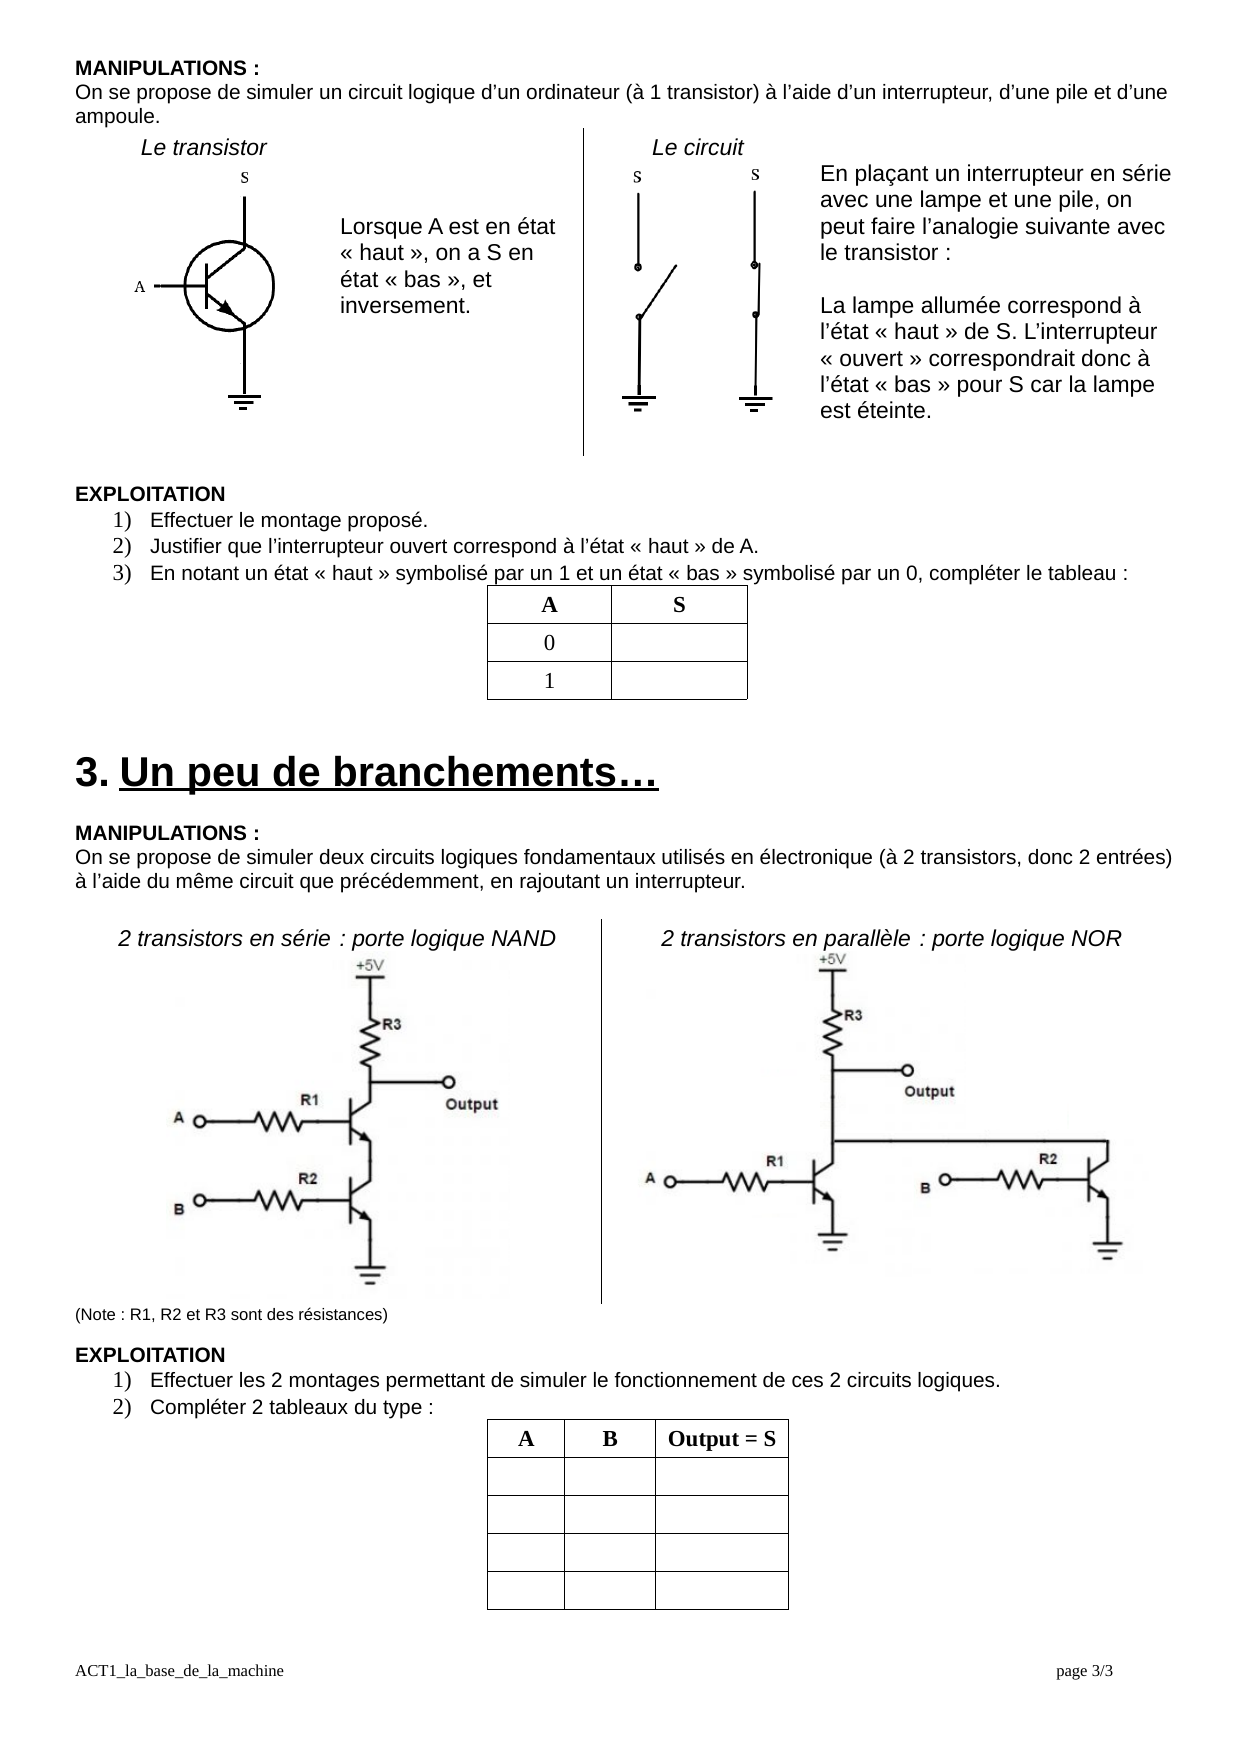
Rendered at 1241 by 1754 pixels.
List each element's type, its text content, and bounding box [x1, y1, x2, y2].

text (Note : R1, R2 et R3 sont des résistances) [75, 1304, 1184, 1323]
table_header Le circuit [584, 128, 814, 456]
table_cell [565, 1496, 655, 1533]
table_cell [656, 1496, 788, 1533]
text MANIPULATIONS : [75, 56, 1184, 80]
picture [606, 951, 1179, 1290]
table_header A [488, 1420, 564, 1457]
table_cell [488, 1496, 564, 1533]
list Justifier que l’interrupteur ouvert correspond à l’état « haut » de A. [112, 532, 1184, 559]
picture [615, 160, 782, 431]
table_cell [656, 1572, 788, 1609]
list Compléter 2 tableaux du type : [112, 1393, 1184, 1419]
table_header 2 transistors en parallèle : porte logique NOR [602, 919, 1184, 1304]
table_cell [565, 1458, 655, 1495]
subtitle Un peu de branchements… [75, 747, 1184, 795]
table_cell [488, 1534, 564, 1571]
table_header S [612, 586, 747, 623]
table_cell 1 [488, 662, 611, 699]
table_header B [565, 1420, 655, 1457]
table_cell 0 [488, 624, 611, 661]
list Effectuer les 2 montages permettant de simuler le fonctionnement de ces 2 circuits logiques. [112, 1367, 1184, 1393]
table_cell [565, 1534, 655, 1571]
text On se propose de simuler deux circuits logiques fondamentaux utilisés en électronique (à 2 transistors, donc 2 entrées) à l’aide du même circuit que précédemment, en rajoutant un interrupteur. [75, 845, 1184, 893]
text On se propose de simuler un circuit logique d’un ordinateur (à 1 transistor) à l’aide d’un interrupteur, d’une pile et d’une ampoule. [75, 80, 1184, 128]
list Effectuer le montage proposé. [112, 506, 1184, 532]
table_header 2 transistors en série : porte logique NAND [75, 919, 601, 1304]
table_cell [612, 624, 747, 661]
table_header En plaçant un interrupteur en série avec une lampe et une pile, on peut faire l’analogie suivante avec le transistor : La lampe allumée correspond à l’état « haut » de S. L’interrupteur « ouvert » correspondrait donc à l’état « bas » pour S car la lampe est éteinte. [814, 128, 1184, 456]
table_cell [656, 1534, 788, 1571]
table_header Output = S [656, 1420, 788, 1457]
text EXPLOITATION [75, 482, 1184, 506]
picture [104, 160, 305, 422]
table_header A [488, 586, 611, 623]
table_cell [612, 662, 747, 699]
table_cell [488, 1572, 564, 1609]
picture [166, 951, 510, 1299]
table_header Le transistor [75, 128, 334, 456]
text EXPLOITATION [75, 1343, 1184, 1367]
table_header Lorsque A est en état « haut », on a S en état « bas », et inversement. [334, 128, 583, 456]
table_cell [488, 1458, 564, 1495]
list En notant un état « haut » symbolisé par un 1 et un état « bas » symbolisé par un 0, compléter le tableau : [112, 559, 1184, 585]
table_cell [565, 1572, 655, 1609]
text MANIPULATIONS : [75, 821, 1184, 845]
table_cell [656, 1458, 788, 1495]
